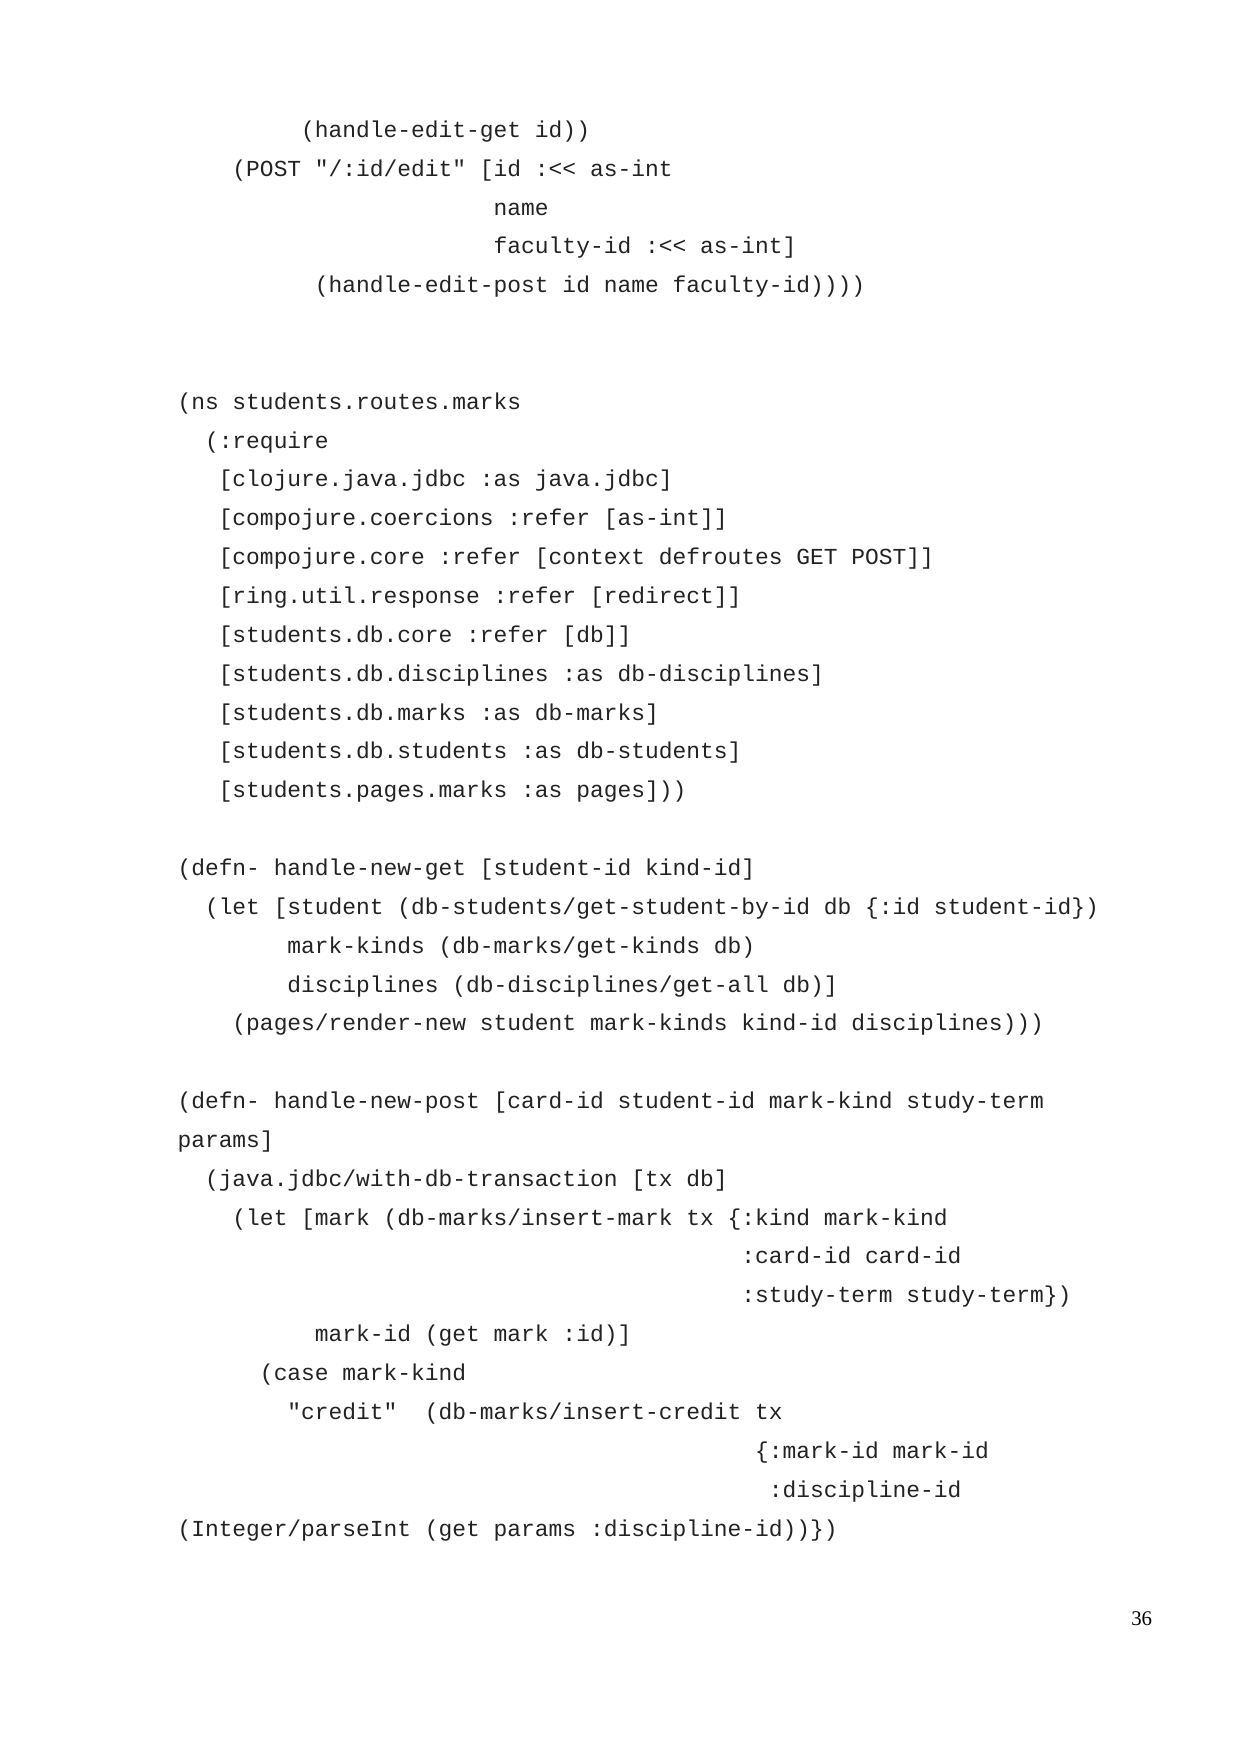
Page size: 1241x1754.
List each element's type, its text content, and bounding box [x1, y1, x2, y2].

text [students.db.students :as db-students] [177, 740, 1152, 766]
text [students.db.core :refer [db]] [177, 623, 1152, 649]
text [clojure.java.jdbc :as java.jdbc] [177, 468, 1152, 494]
text (let [student (db-students/get-student-by-id db {:id student-id}) [177, 895, 1152, 921]
text [compojure.coercions :refer [as-int]] [177, 507, 1152, 533]
text (let [mark (db-marks/insert-mark tx {:kind mark-kind [177, 1206, 1152, 1232]
text [students.db.disciplines :as db-disciplines] [177, 662, 1152, 688]
text :study-term study-term}) [177, 1284, 1152, 1310]
text {:mark-id mark-id [177, 1439, 1152, 1465]
text (handle-edit-post id name faculty-id)))) [177, 273, 1152, 299]
text (defn- handle-new-post [card-id student-id mark-kind study-term params] [177, 1089, 1152, 1154]
text mark-kinds (db-marks/get-kinds db) [177, 934, 1152, 960]
text (pages/render-new student mark-kinds kind-id disciplines))) [177, 1012, 1152, 1038]
text (ns students.routes.marks [177, 390, 1152, 416]
text (java.jdbc/with-db-transaction [tx db] [177, 1167, 1152, 1193]
text disciplines (db-disciplines/get-all db)] [177, 973, 1152, 999]
text faculty-id :<< as-int] [177, 235, 1152, 261]
text [compojure.core :refer [context defroutes GET POST]] [177, 546, 1152, 571]
text [students.pages.marks :as pages])) [177, 779, 1152, 804]
text (handle-edit-get id)) [177, 118, 1152, 144]
text (case mark-kind [177, 1361, 1152, 1387]
text name [177, 196, 1152, 222]
text (:require [177, 429, 1152, 455]
text [students.db.marks :as db-marks] [177, 701, 1152, 727]
text mark-id (get mark :id)] [177, 1323, 1152, 1348]
text :discipline-id (Integer/parseInt (get params :discipline-id))}) [177, 1478, 1152, 1543]
text "credit" (db-marks/insert-credit tx [177, 1400, 1152, 1426]
text (defn- handle-new-get [student-id kind-id] [177, 856, 1152, 882]
text :card-id card-id [177, 1245, 1152, 1271]
text (POST "/:id/edit" [id :<< as-int [177, 157, 1152, 183]
text [ring.util.response :refer [redirect]] [177, 584, 1152, 610]
